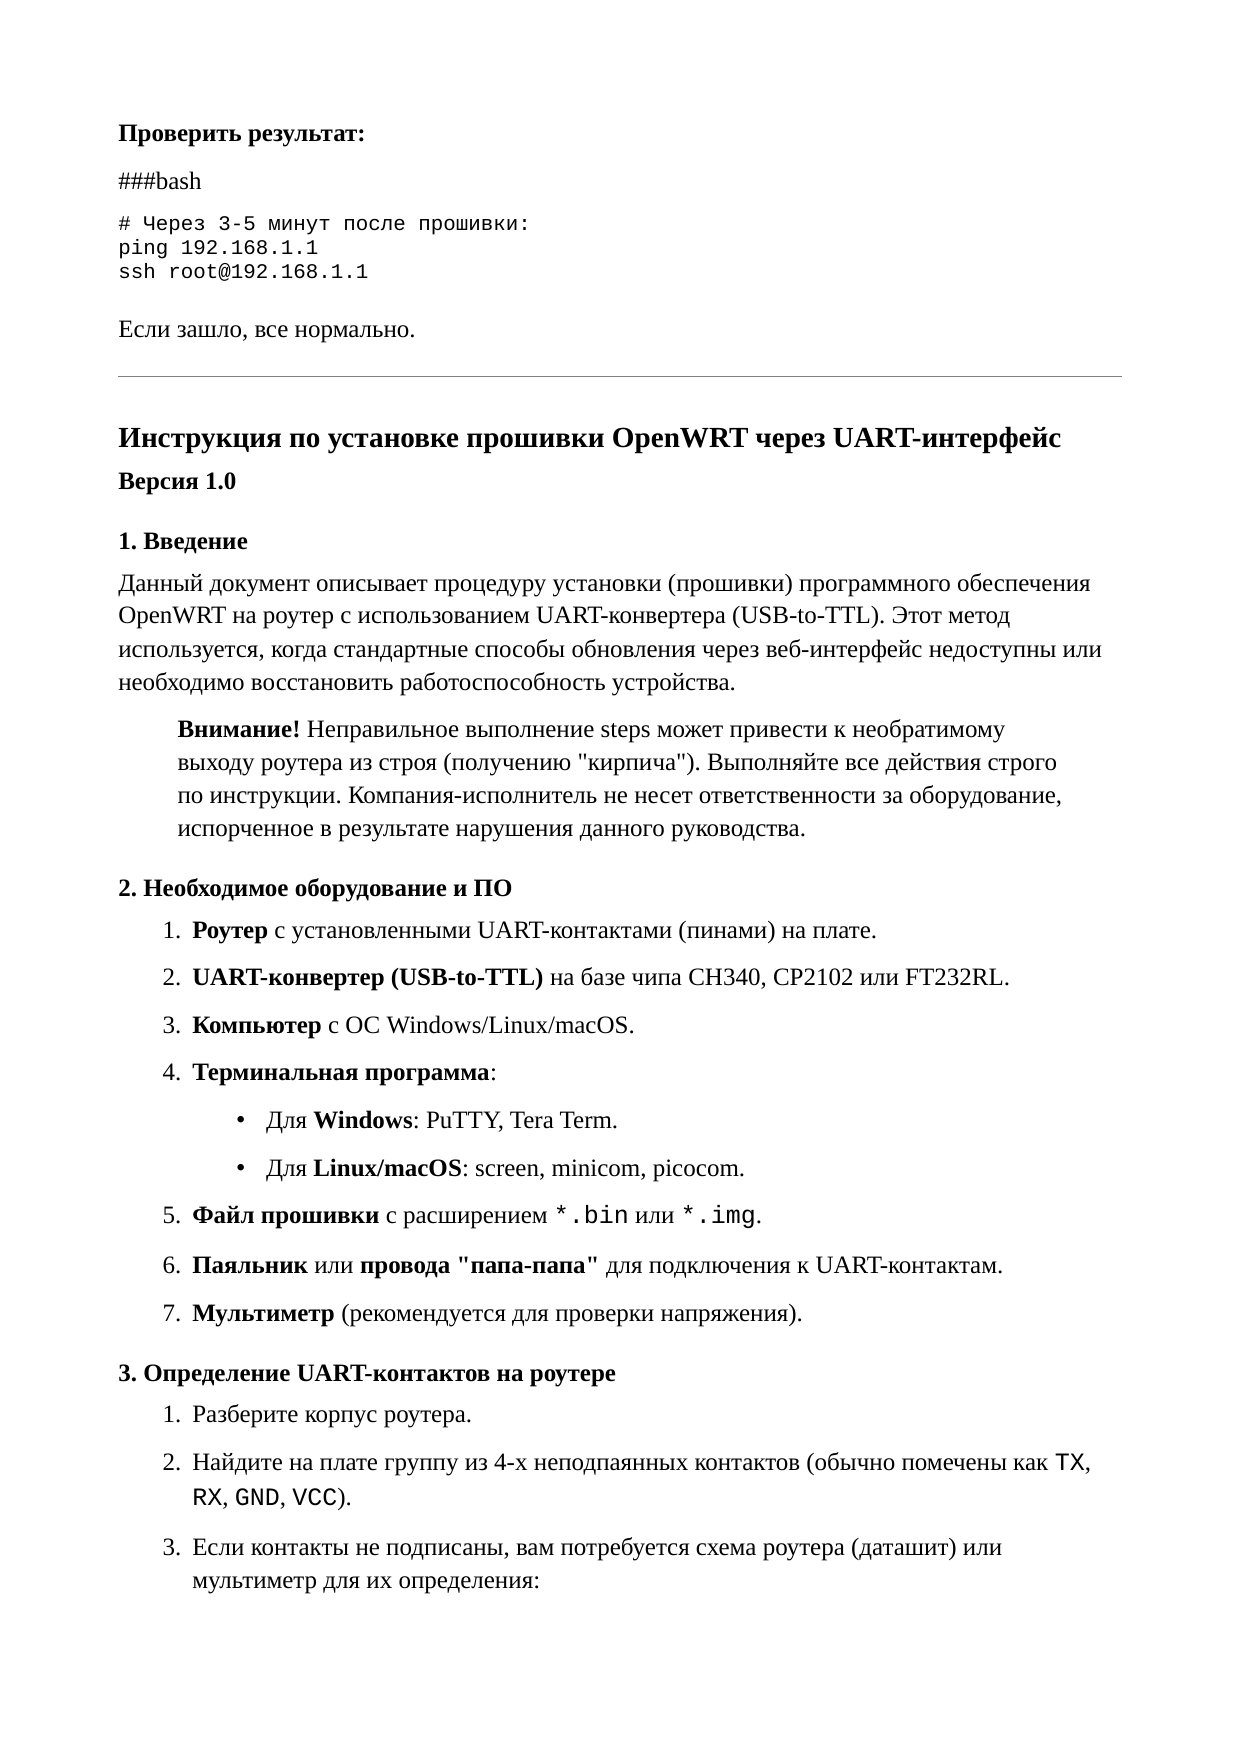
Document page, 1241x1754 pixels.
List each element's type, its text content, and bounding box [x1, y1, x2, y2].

text Внимание! Неправильное выполнение steps может привести к необратимому выходу роутера из строя (получению "кирпича"). Выполняйте все действия строго по инструкции. Компания-исполнитель не несет ответственности за оборудование, испорченное в результате нарушения данного руководства. [177, 714, 1063, 842]
list Компьютер с ОС Windows/Linux/macOS. [162, 1010, 1122, 1039]
text Проверить результат: [118, 118, 1122, 147]
subtitle 2. Необходимое оборудование и ПО [118, 873, 1122, 902]
list Для Linux/macOS: screen, minicom, picocom. [236, 1153, 1122, 1181]
subtitle 3. Определение UART-контактов на роутере [118, 1358, 1122, 1387]
list Роутер с установленными UART-контактами (пинами) на плате. [162, 915, 1122, 943]
list Терминальная программа: [162, 1057, 1122, 1086]
list Для Windows: PuTTY, Tera Term. [236, 1105, 1122, 1134]
text ping 192.168.1.1 [118, 237, 1122, 261]
list Файл прошивки с расширением *.bin или *.img. [162, 1200, 1122, 1231]
list Паяльник или провода "папа-папа" для подключения к UART-контактам. [162, 1250, 1122, 1279]
list Найдите на плате группу из 4-х неподпаянных контактов (обычно помечены как TX, RX, GND, VCC). [162, 1447, 1122, 1513]
subtitle Инструкция по установке прошивки OpenWRT через UART-интерфейс [118, 420, 1122, 454]
text Данный документ описывает процедуру установки (прошивки) программного обеспечения OpenWRT на роутер с использованием UART-конвертера (USB-to-TTL). Этот метод используется, когда стандартные способы обновления через веб-интерфейс недоступны или необходимо восстановить работоспособность устройства. [118, 568, 1122, 695]
subtitle 1. Введение [118, 526, 1122, 555]
text Версия 1.0 [118, 466, 1122, 495]
list Мультиметр (рекомендуется для проверки напряжения). [162, 1298, 1122, 1327]
list UART-конвертер (USB-to-TTL) на базе чипа CH340, CP2102 или FT232RL. [162, 962, 1122, 991]
list Если контакты не подписаны, вам потребуется схема роутера (даташит) или мультиметр для их определения: [162, 1532, 1122, 1594]
text ssh root@192.168.1.1 [118, 261, 1122, 284]
text ###bash [118, 166, 1122, 194]
text # Через 3-5 минут после прошивки: [118, 213, 1122, 237]
list Разберите корпус роутера. [162, 1399, 1122, 1428]
text Если зашло, все нормально. [118, 314, 1122, 342]
